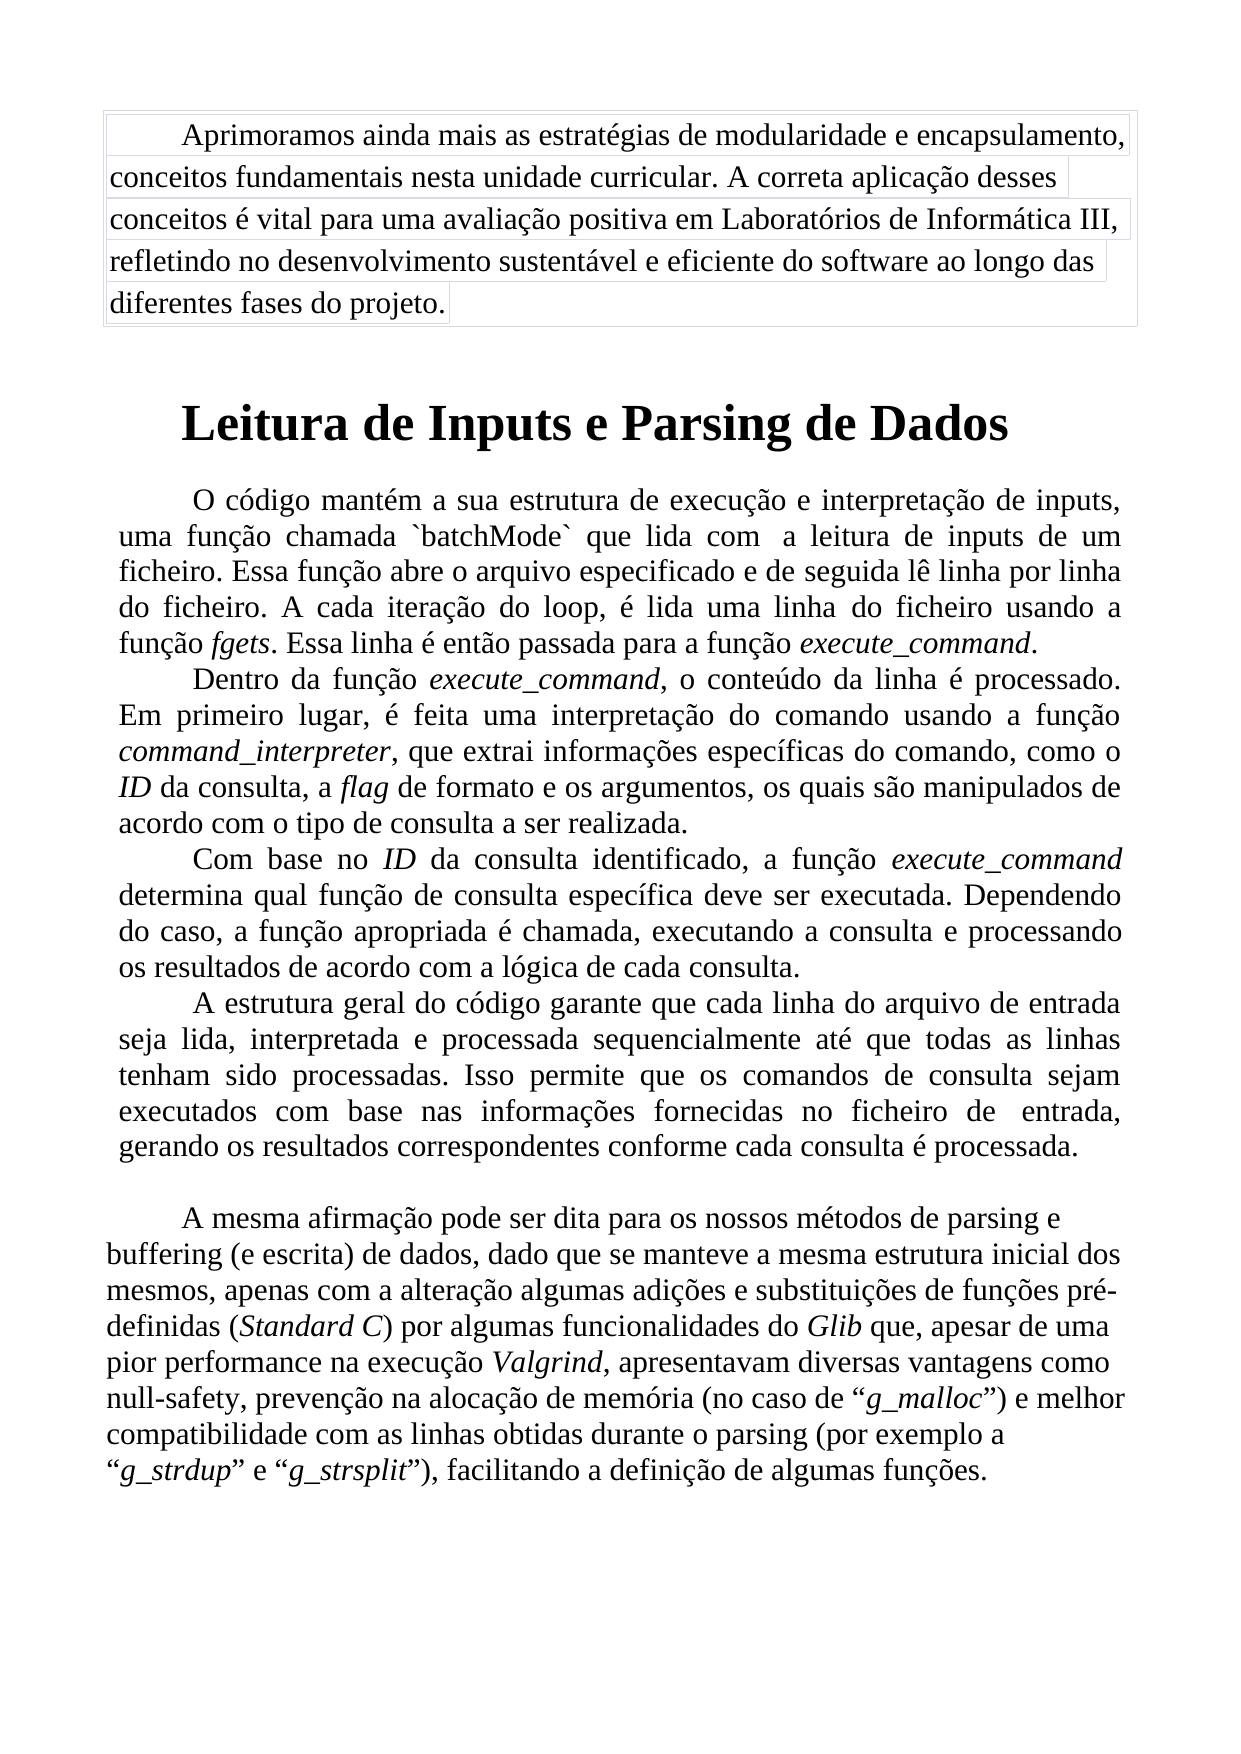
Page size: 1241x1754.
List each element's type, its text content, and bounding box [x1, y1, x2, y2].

text Com base no ID da consulta identificado, a função execute_command determina qual função de consulta específica deve ser executada. Dependendo do caso, a função apropriada é chamada, executando a consulta e processando os resultados de acordo com a lógica de cada consulta. [118, 840, 1122, 984]
text O código mantém a sua estrutura de execução e interpretação de inputs, uma função chamada `batchMode` que lida com a leitura de inputs de um ficheiro. Essa função abre o arquivo especificado e de seguida lê linha por linha do ficheiro. A cada iteração do loop, é lida uma linha do ficheiro usando a função fgets. Essa linha é então passada para a função execute_command. [118, 481, 1122, 661]
text Dentro da função execute_command, o conteúdo da linha é processado. Em primeiro lugar, é feita uma interpretação do comando usando a função command_interpreter, que extrai informações específicas do comando, como o ID da consulta, a flag de formato e os argumentos, os quais são manipulados de acordo com o tipo de consulta a ser realizada. [118, 661, 1122, 840]
subtitle Leitura de Inputs e Parsing de Dados [106, 392, 1134, 452]
text A estrutura geral do código garante que cada linha do arquivo de entrada seja lida, interpretada e processada sequencialmente até que todas as linhas tenham sido processadas. Isso permite que os comandos de consulta sejam executados com base nas informações fornecidas no ficheiro de entrada, gerando os resultados correspondentes conforme cada consulta é processada. [118, 984, 1122, 1164]
text Aprimoramos ainda mais as estratégias de modularidade e encapsulamento, conceitos fundamentais nesta unidade curricular. A correta aplicação desses conceitos é vital para uma avaliação positiva em Laboratórios de Informática III, refletindo no desenvolvimento sustentável e eficiente do software ao longo das diferentes fases do projeto. [104, 111, 1137, 326]
text A mesma afirmação pode ser dita para os nossos métodos de parsing e buffering (e escrita) de dados, dado que se manteve a mesma estrutura inicial dos mesmos, apenas com a alteração algumas adições e substituições de funções pré-definidas (Standard C) por algumas funcionalidades do Glib que, apesar de uma pior performance na execução Valgrind, apresentavam diversas vantagens como null-safety, prevenção na alocação de memória (no caso de “g_malloc”) e melhor compatibilidade com as linhas obtidas durante o parsing (por exemplo a “g_strdup” e “g_strsplit”), facilitando a definição de algumas funções. [106, 1199, 1134, 1487]
